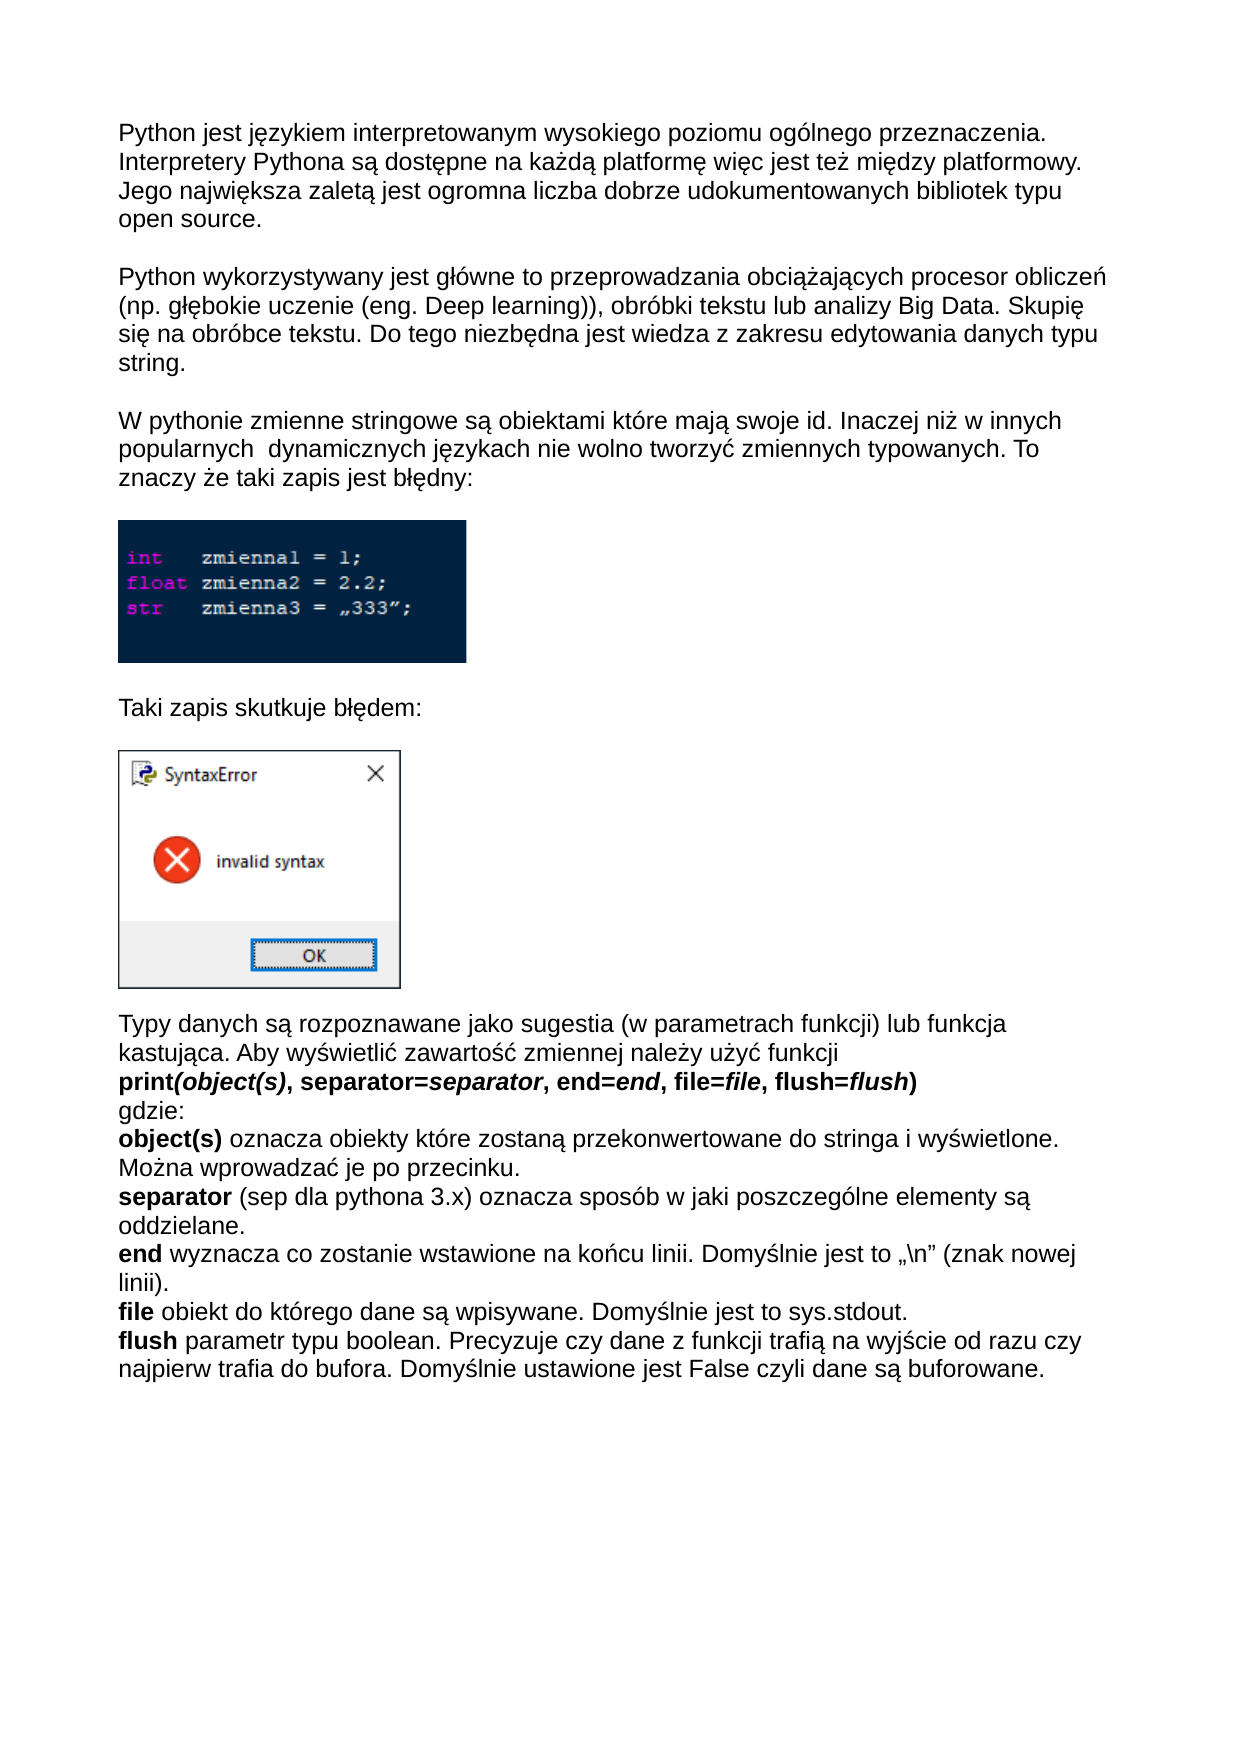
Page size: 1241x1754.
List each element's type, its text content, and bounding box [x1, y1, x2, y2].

text Python wykorzystywany jest główne to przeprowadzania obciążających procesor obliczeń (np. głębokie uczenie (eng. Deep learning)), obróbki tekstu lub analizy Big Data. Skupię się na obróbce tekstu. Do tego niezbędna jest wiedza z zakresu edytowania danych typu string. [118, 262, 1122, 377]
text separator (sep dla pythona 3.x) oznacza sposób w jaki poszczególne elementy są oddzielane. [118, 1182, 1122, 1239]
text file obiekt do którego dane są wpisywane. Domyślnie jest to sys.stdout. [118, 1297, 1122, 1326]
text gdzie: [118, 1096, 1122, 1124]
text W pythonie zmienne stringowe są obiektami które mają swoje id. Inaczej niż w innych popularnych dynamicznych językach nie wolno tworzyć zmiennych typowanych. To znaczy że taki zapis jest błędny: [118, 406, 1122, 492]
text Taki zapis skutkuje błędem: [118, 693, 1122, 722]
text object(s) oznacza obiekty które zostaną przekonwertowane do stringa i wyświetlone. Można wprowadzać je po przecinku. [118, 1124, 1122, 1182]
text end wyznacza co zostanie wstawione na końcu linii. Domyślnie jest to „\n” (znak nowej linii). [118, 1239, 1122, 1297]
text flush parametr typu boolean. Precyzuje czy dane z funkcji trafią na wyjście od razu czy najpierw trafia do bufora. Domyślnie ustawione jest False czyli dane są buforowane. [118, 1326, 1122, 1383]
text Python jest językiem interpretowanym wysokiego poziomu ogólnego przeznaczenia. Interpretery Pythona są dostępne na każdą platformę więc jest też między platformowy. Jego największa zaletą jest ogromna liczba dobrze udokumentowanych bibliotek typu open source. [118, 118, 1122, 233]
text print(object(s), separator=separator, end=end, file=file, flush=flush) [118, 1067, 1122, 1096]
text Typy danych są rozpoznawane jako sugestia (w parametrach funkcji) lub funkcja kastująca. Aby wyświetlić zawartość zmiennej należy użyć funkcji [118, 1009, 1122, 1067]
